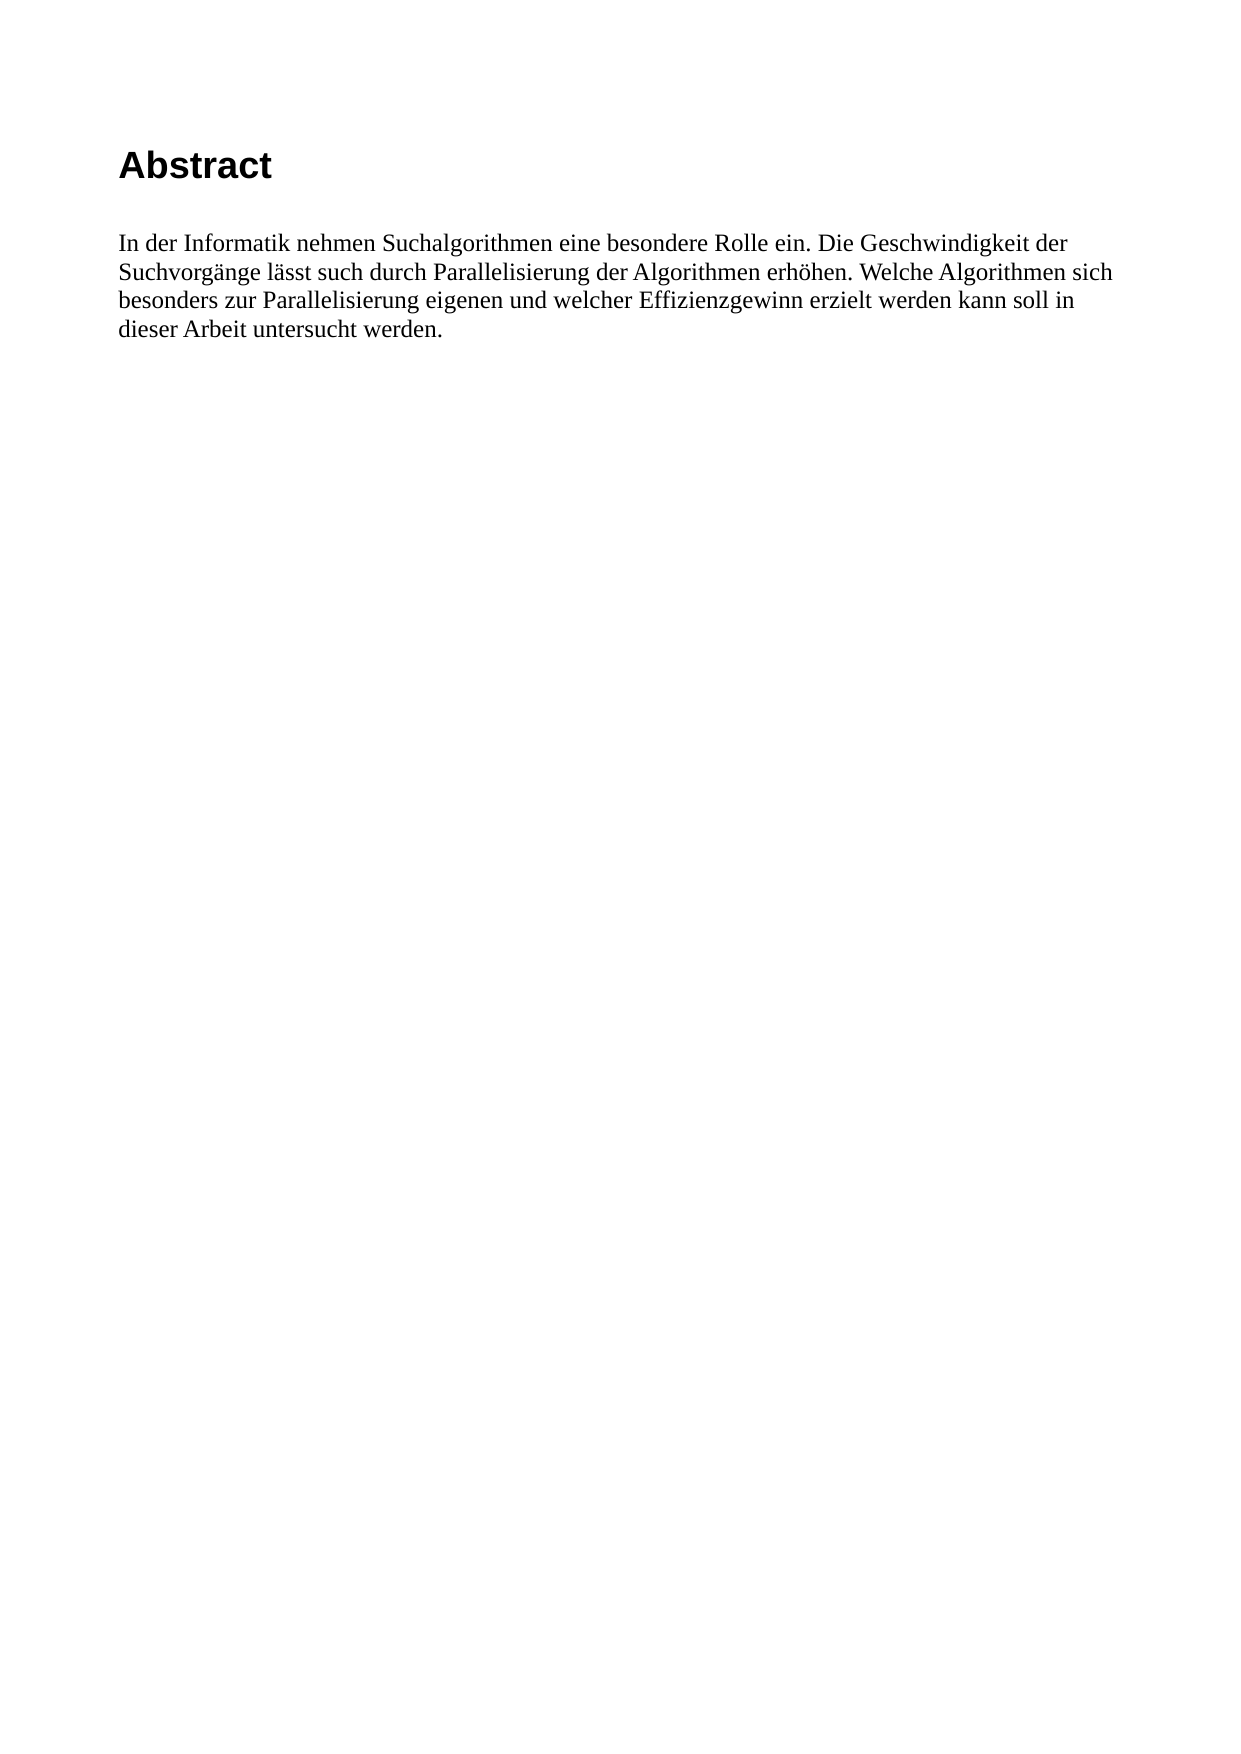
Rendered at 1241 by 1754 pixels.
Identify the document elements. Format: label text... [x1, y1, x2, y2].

text In der Informatik nehmen Suchalgorithmen eine besondere Rolle ein. Die Geschwindigkeit der Suchvorgänge lässt such durch Parallelisierung der Algorithmen erhöhen. Welche Algorithmen sich besonders zur Parallelisierung eigenen und welcher Effizienzgewinn erzielt werden kann soll in dieser Arbeit untersucht werden. [118, 228, 1122, 343]
subtitle Abstract [118, 143, 1122, 187]
